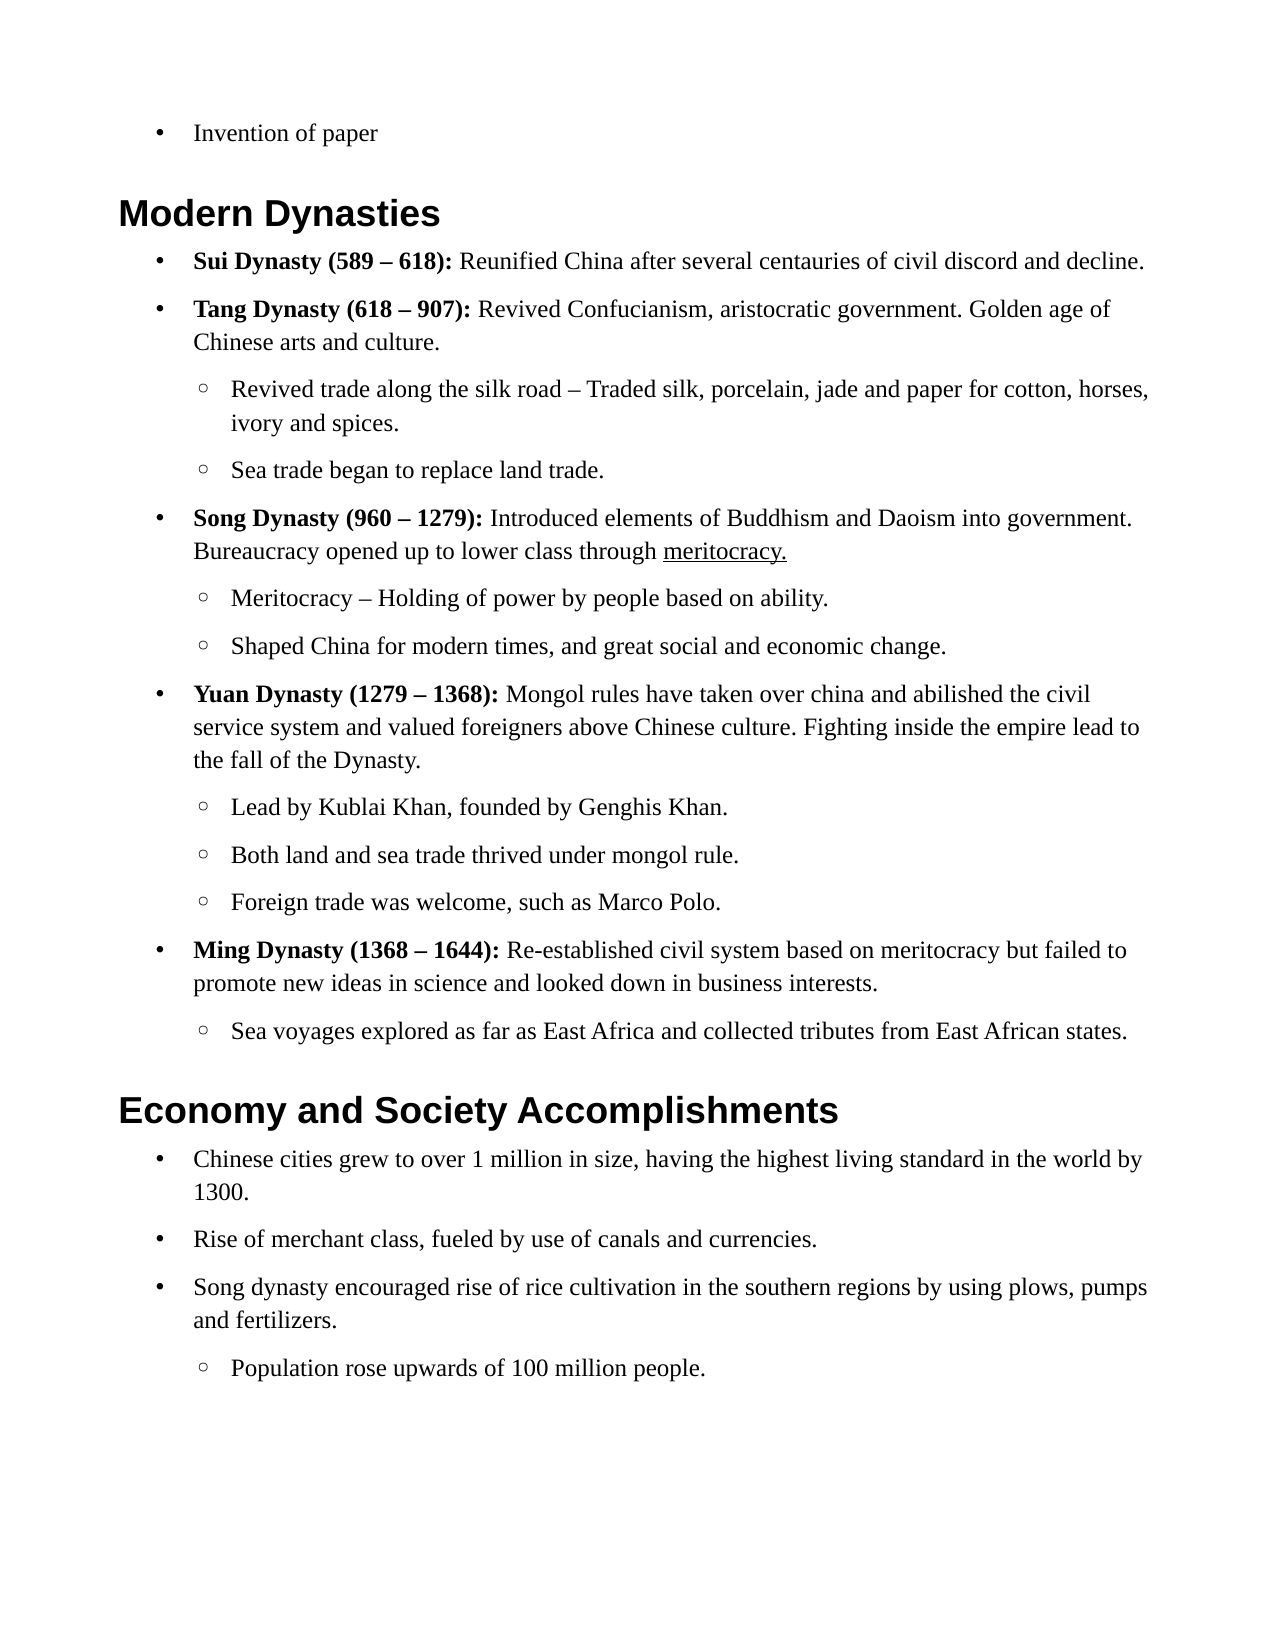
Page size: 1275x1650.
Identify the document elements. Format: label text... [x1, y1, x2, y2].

list Ming Dynasty (1368 – 1644): Re-established civil system based on meritocracy but failed to promote new ideas in science and looked down in business interests. [156, 935, 1157, 997]
list Invention of paper [156, 118, 1157, 147]
list Yuan Dynasty (1279 – 1368): Mongol rules have taken over china and abilished the civil service system and valued foreigners above Chinese culture. Fighting inside the empire lead to the fall of the Dynasty. [156, 679, 1157, 773]
list Revived trade along the silk road – Traded silk, porcelain, jade and paper for cotton, horses, ivory and spices. [193, 374, 1157, 436]
list Lead by Kublai Khan, founded by Genghis Khan. [193, 792, 1157, 821]
list Foreign trade was welcome, such as Marco Polo. [193, 887, 1157, 916]
list Sea trade began to replace land trade. [193, 455, 1157, 484]
list Song dynasty encouraged rise of rice cultivation in the southern regions by using plows, pumps and fertilizers. [156, 1272, 1157, 1334]
list Tang Dynasty (618 – 907): Revived Confucianism, aristocratic government. Golden age of Chinese arts and culture. [156, 294, 1157, 356]
list Shaped China for modern times, and great social and economic change. [193, 631, 1157, 660]
list Sea voyages explored as far as East Africa and collected tributes from East African states. [193, 1016, 1157, 1044]
list Sui Dynasty (589 – 618): Reunified China after several centauries of civil discord and decline. [156, 246, 1157, 275]
list Population rose upwards of 100 million people. [193, 1353, 1157, 1382]
list Meritocracy – Holding of power by people based on ability. [193, 583, 1157, 612]
list Both land and sea trade thrived under mongol rule. [193, 840, 1157, 869]
subtitle Economy and Society Accomplishments [118, 1088, 1157, 1131]
list Song Dynasty (960 – 1279): Introduced elements of Buddhism and Daoism into government. Bureaucracy opened up to lower class through meritocracy. [156, 503, 1157, 564]
list Rise of merchant class, fueled by use of canals and currencies. [156, 1224, 1157, 1253]
subtitle Modern Dynasties [118, 191, 1157, 234]
list Chinese cities grew to over 1 million in size, having the highest living standard in the world by 1300. [156, 1144, 1157, 1206]
